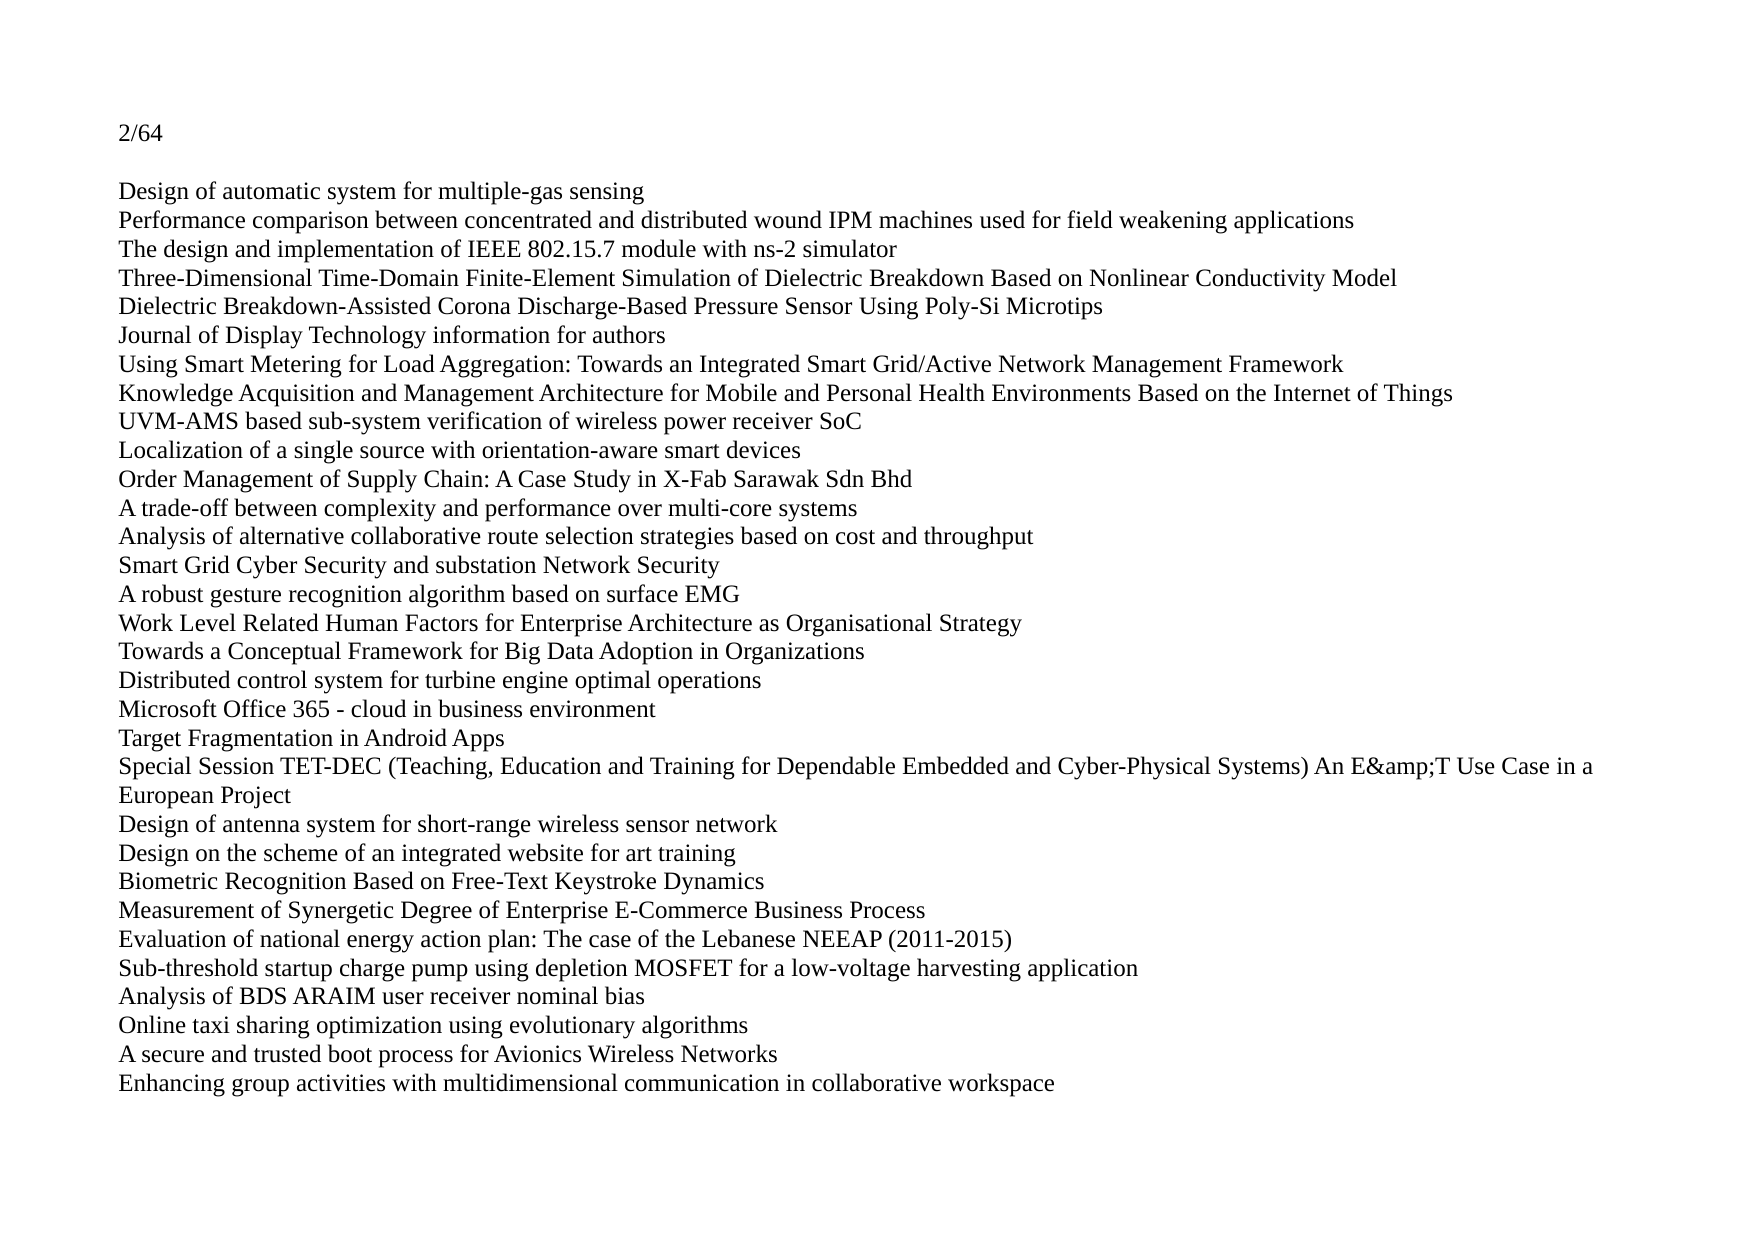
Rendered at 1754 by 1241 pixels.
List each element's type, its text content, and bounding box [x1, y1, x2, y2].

text Target Fragmentation in Android Apps [118, 723, 1636, 751]
text Dielectric Breakdown-Assisted Corona Discharge-Based Pressure Sensor Using Poly-Si Microtips [118, 291, 1636, 320]
text Special Session TET-DEC (Teaching, Education and Training for Dependable Embedded and Cyber-Physical Systems) An E&amp;T Use Case in a European Project [118, 751, 1636, 809]
text Microsoft Office 365 - cloud in business environment [118, 694, 1636, 723]
text Towards a Conceptual Framework for Big Data Adoption in Organizations [118, 636, 1636, 665]
text Work Level Related Human Factors for Enterprise Architecture as Organisational Strategy [118, 608, 1636, 636]
text Biometric Recognition Based on Free-Text Keystroke Dynamics [118, 866, 1636, 895]
text Measurement of Synergetic Degree of Enterprise E-Commerce Business Process [118, 895, 1636, 924]
text Analysis of alternative collaborative route selection strategies based on cost and throughput [118, 521, 1636, 550]
text Journal of Display Technology information for authors [118, 320, 1636, 349]
text Evaluation of national energy action plan: The case of the Lebanese NEEAP (2011-2015) [118, 924, 1636, 953]
text A trade-off between complexity and performance over multi-core systems [118, 493, 1636, 521]
text Design of antenna system for short-range wireless sensor network [118, 809, 1636, 838]
text Smart Grid Cyber Security and substation Network Security [118, 550, 1636, 579]
text UVM-AMS based sub-system verification of wireless power receiver SoC [118, 406, 1636, 435]
text Analysis of BDS ARAIM user receiver nominal bias [118, 981, 1636, 1010]
text Design of automatic system for multiple-gas sensing [118, 176, 1636, 205]
text A secure and trusted boot process for Avionics Wireless Networks [118, 1039, 1636, 1068]
text Sub-threshold startup charge pump using depletion MOSFET for a low-voltage harvesting application [118, 953, 1636, 981]
text Online taxi sharing optimization using evolutionary algorithms [118, 1010, 1636, 1039]
text Three-Dimensional Time-Domain Finite-Element Simulation of Dielectric Breakdown Based on Nonlinear Conductivity Model [118, 263, 1636, 291]
text The design and implementation of IEEE 802.15.7 module with ns-2 simulator [118, 234, 1636, 263]
text Order Management of Supply Chain: A Case Study in X-Fab Sarawak Sdn Bhd [118, 464, 1636, 493]
text A robust gesture recognition algorithm based on surface EMG [118, 579, 1636, 608]
text Localization of a single source with orientation-aware smart devices [118, 435, 1636, 464]
text Knowledge Acquisition and Management Architecture for Mobile and Personal Health Environments Based on the Internet of Things [118, 378, 1636, 406]
text Using Smart Metering for Load Aggregation: Towards an Integrated Smart Grid/Active Network Management Framework [118, 349, 1636, 378]
text Design on the scheme of an integrated website for art training [118, 838, 1636, 866]
text Distributed control system for turbine engine optimal operations [118, 665, 1636, 694]
text Performance comparison between concentrated and distributed wound IPM machines used for field weakening applications [118, 205, 1636, 234]
text Enhancing group activities with multidimensional communication in collaborative workspace [118, 1068, 1636, 1096]
